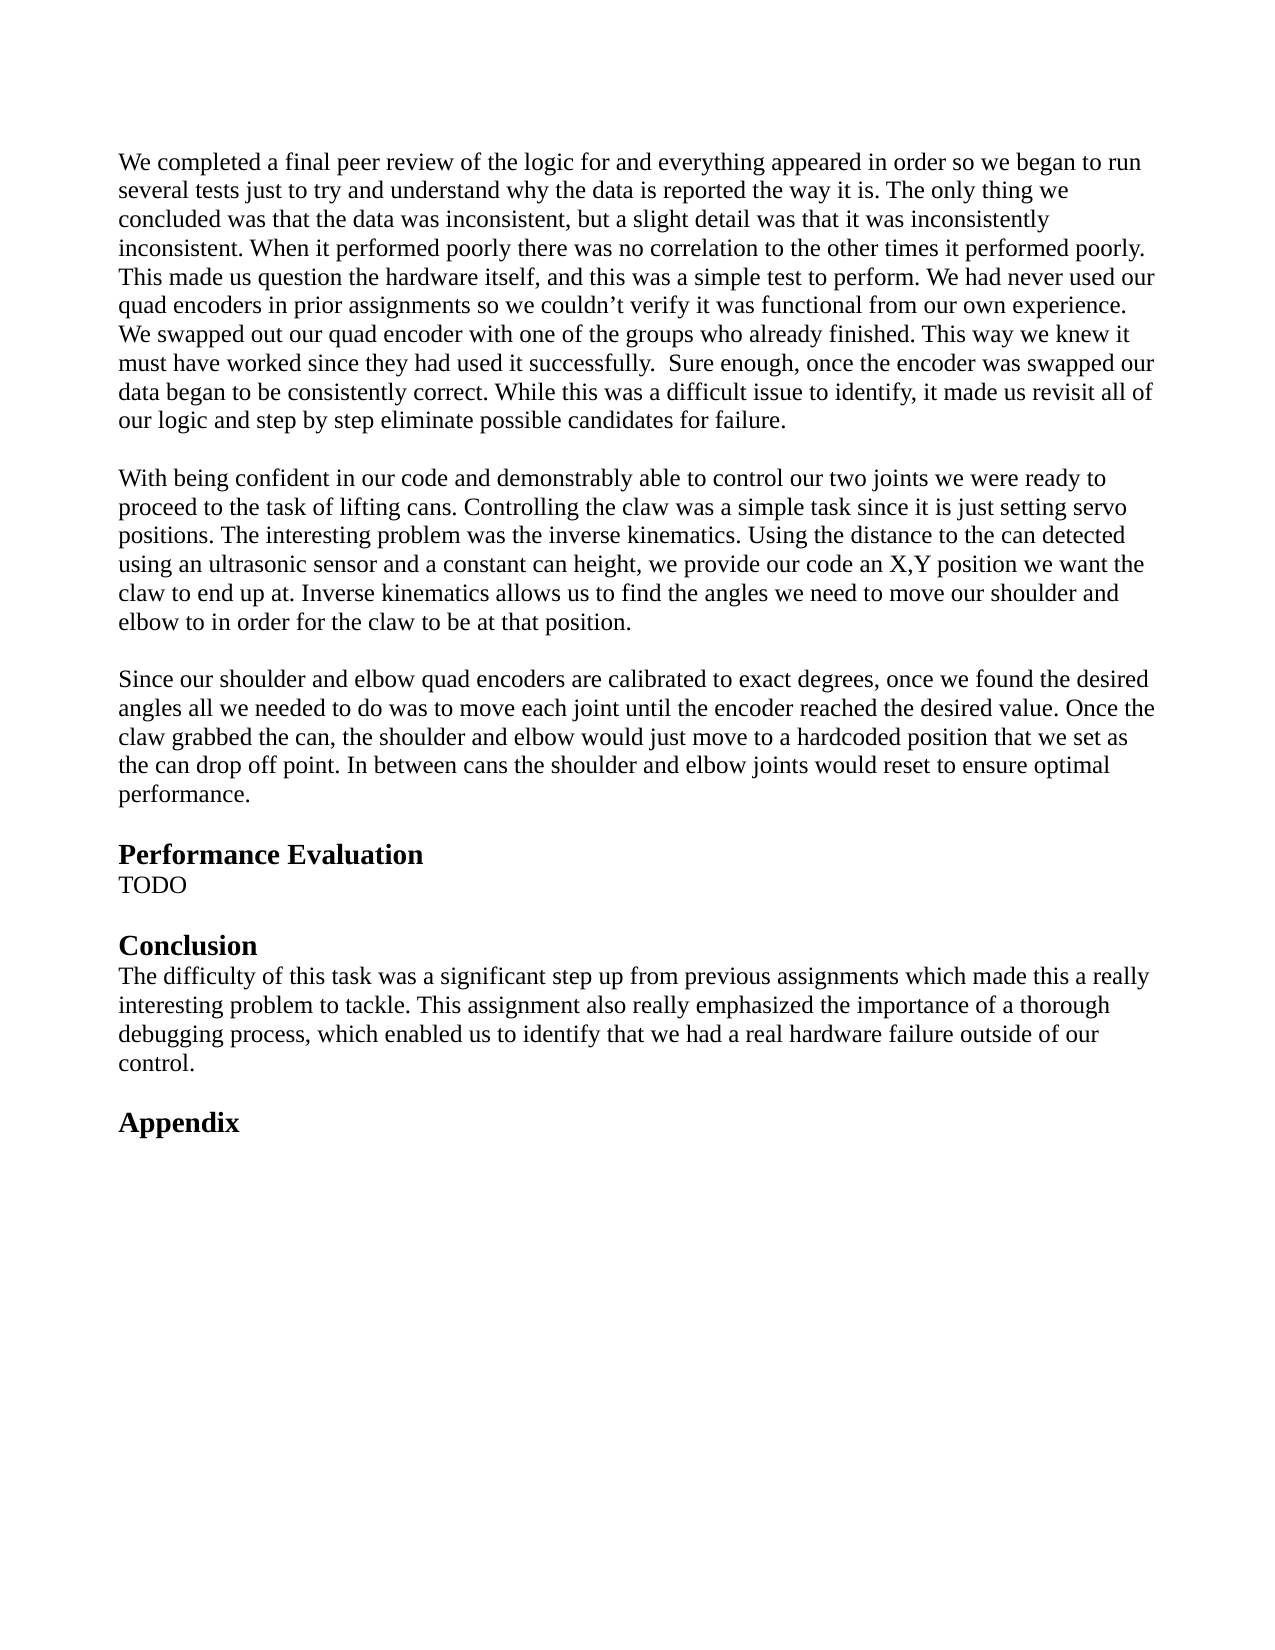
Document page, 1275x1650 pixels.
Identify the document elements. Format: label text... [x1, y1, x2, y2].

text With being confident in our code and demonstrably able to control our two joints we were ready to proceed to the task of lifting cans. Controlling the claw was a simple task since it is just setting servo positions. The interesting problem was the inverse kinematics. Using the distance to the can detected using an ultrasonic sensor and a constant can height, we provide our code an X,Y position we want the claw to end up at. Inverse kinematics allows us to find the angles we need to move our shoulder and elbow to in order for the claw to be at that position. [118, 463, 1157, 636]
text We completed a final peer review of the logic for and everything appeared in order so we began to run several tests just to try and understand why the data is reported the way it is. The only thing we concluded was that the data was inconsistent, but a slight detail was that it was inconsistently inconsistent. When it performed poorly there was no correlation to the other times it performed poorly. This made us question the hardware itself, and this was a simple test to perform. We had never used our quad encoders in prior assignments so we couldn’t verify it was functional from our own experience. We swapped out our quad encoder with one of the groups who already finished. This way we knew it must have worked since they had used it successfully. Sure enough, once the encoder was swapped our data began to be consistently correct. While this was a difficult issue to identify, it made us revisit all of our logic and step by step eliminate possible candidates for failure. [118, 147, 1157, 434]
text Performance Evaluation [118, 837, 1157, 870]
text Appendix [118, 1105, 1157, 1139]
text The difficulty of this task was a significant step up from previous assignments which made this a really interesting problem to tackle. This assignment also really emphasized the importance of a thorough debugging process, which enabled us to identify that we had a real hardware failure outside of our control. [118, 961, 1157, 1076]
text Since our shoulder and elbow quad encoders are calibrated to exact degrees, once we found the desired angles all we needed to do was to move each joint until the encoder reached the desired value. Once the claw grabbed the can, the shoulder and elbow would just move to a hardcoded position that we set as the can drop off point. In between cans the shoulder and elbow joints would reset to ensure optimal performance. [118, 664, 1157, 808]
text TODO [118, 870, 1157, 899]
text Conclusion [118, 928, 1157, 961]
